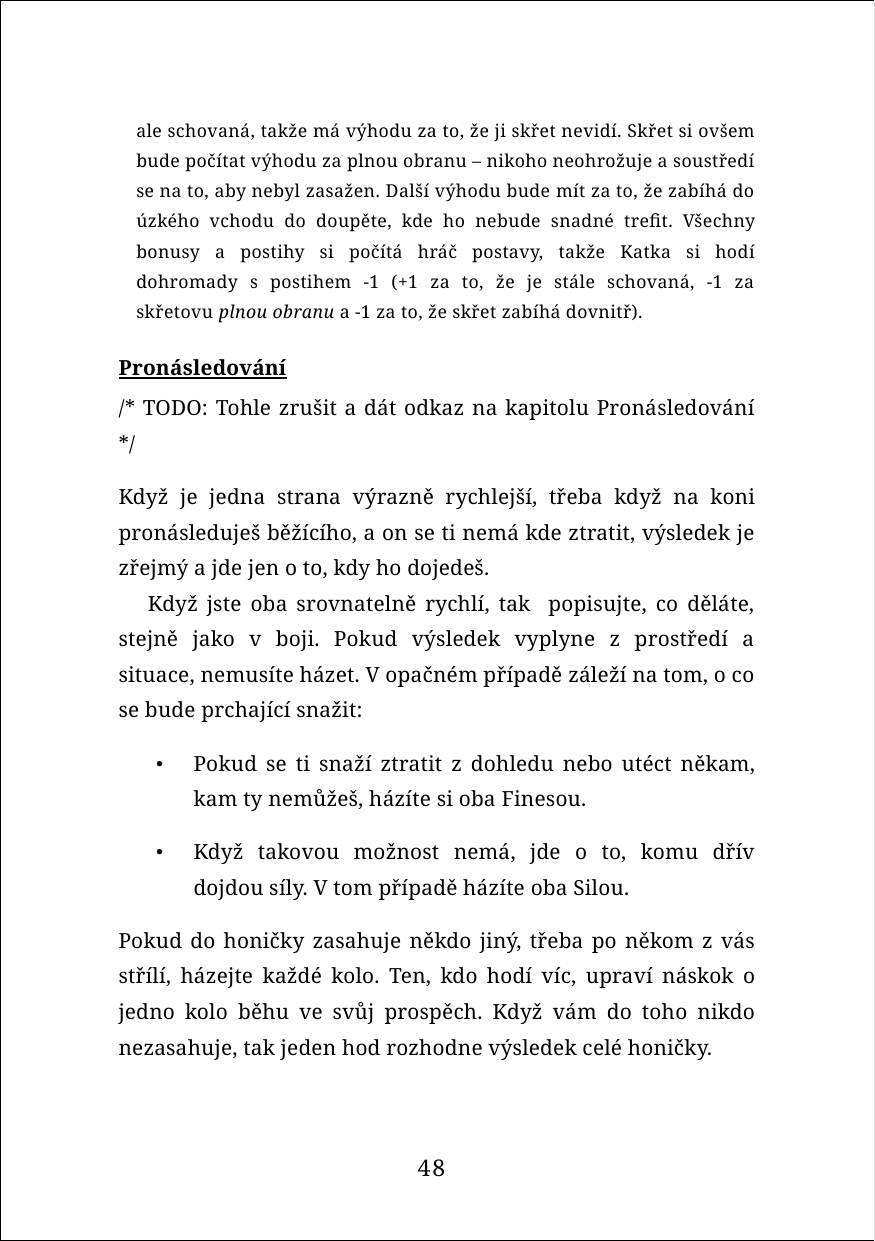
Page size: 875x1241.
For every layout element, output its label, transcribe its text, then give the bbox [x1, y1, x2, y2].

list Pokud se ti snaží ztratit z dohledu nebo utéct někam, kam ty nemůžeš, házíte si oba Finesou. [156, 749, 756, 813]
subtitle Pronásledování [118, 353, 756, 382]
text ale schovaná, takže má výhodu za to, že ji skřet nevidí. Skřet si ovšem bude počítat výhodu za plnou obranu – nikoho neohrožuje a soustředí se na to, aby nebyl zasažen. Další výhodu bude mít za to, že zabíhá do úzkého vchodu do doupěte, kde ho nebude snadné trefit. Všechny bonusy a postihy si počítá hráč postavy, takže Katka si hodí dohromady s postihem -1 (+1 za to, že je stále schovaná, -1 za skřetovu plnou obranu a -1 za to, že skřet zabíhá dovnitř). [136, 118, 756, 324]
text Pokud do honičky zasahuje někdo jiný, třeba po někom z vás střílí, házejte každé kolo. Ten, kdo hodí víc, upraví náskok o jedno kolo běhu ve svůj prospěch. Když vám do toho nikdo nezasahuje, tak jeden hod rozhodne výsledek celé honičky. [118, 926, 756, 1061]
text Když je jedna strana výrazně rychlejší, třeba když na koni pronásleduješ běžícího, a on se ti nemá kde ztratit, výsledek je zřejmý a jde jen o to, kdy ho dojedeš. Když jste oba srovnatelně rychlí, tak popisujte, co děláte, stejně jako v boji. Pokud výsledek vyplyne z prostředí a situace, nemusíte házet. V opačném případě záleží na tom, o co se bude prchající snažit: [118, 482, 756, 724]
text /* TODO: Tohle zrušit a dát odkaz na kapitolu Pronásledování */ [118, 393, 756, 457]
list Když takovou možnost nemá, jde o to, komu dřív dojdou síly. V tom případě házíte oba Silou. [156, 837, 756, 901]
